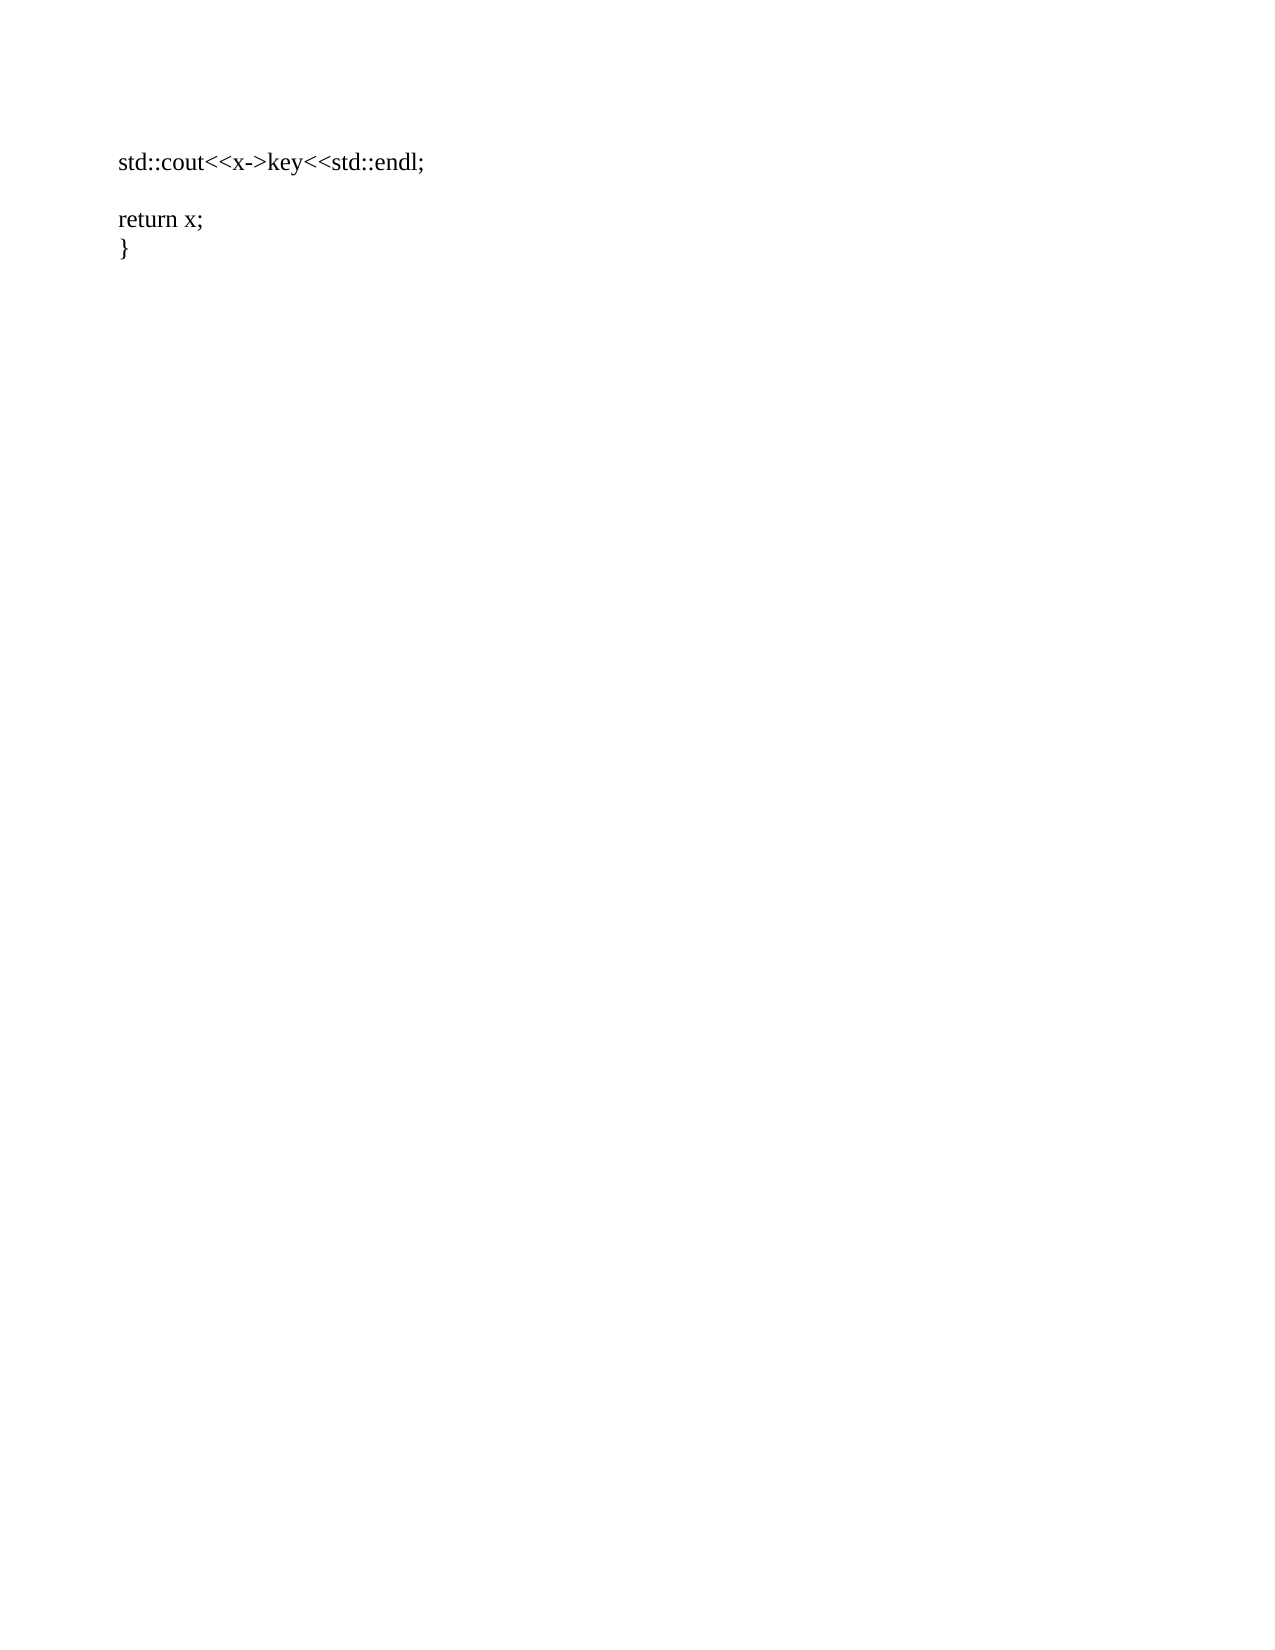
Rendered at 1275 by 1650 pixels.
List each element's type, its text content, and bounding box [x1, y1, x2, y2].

text } [118, 233, 1157, 262]
text std::cout<<x->key<<std::endl; [118, 118, 1157, 176]
text return x; [118, 176, 1157, 233]
